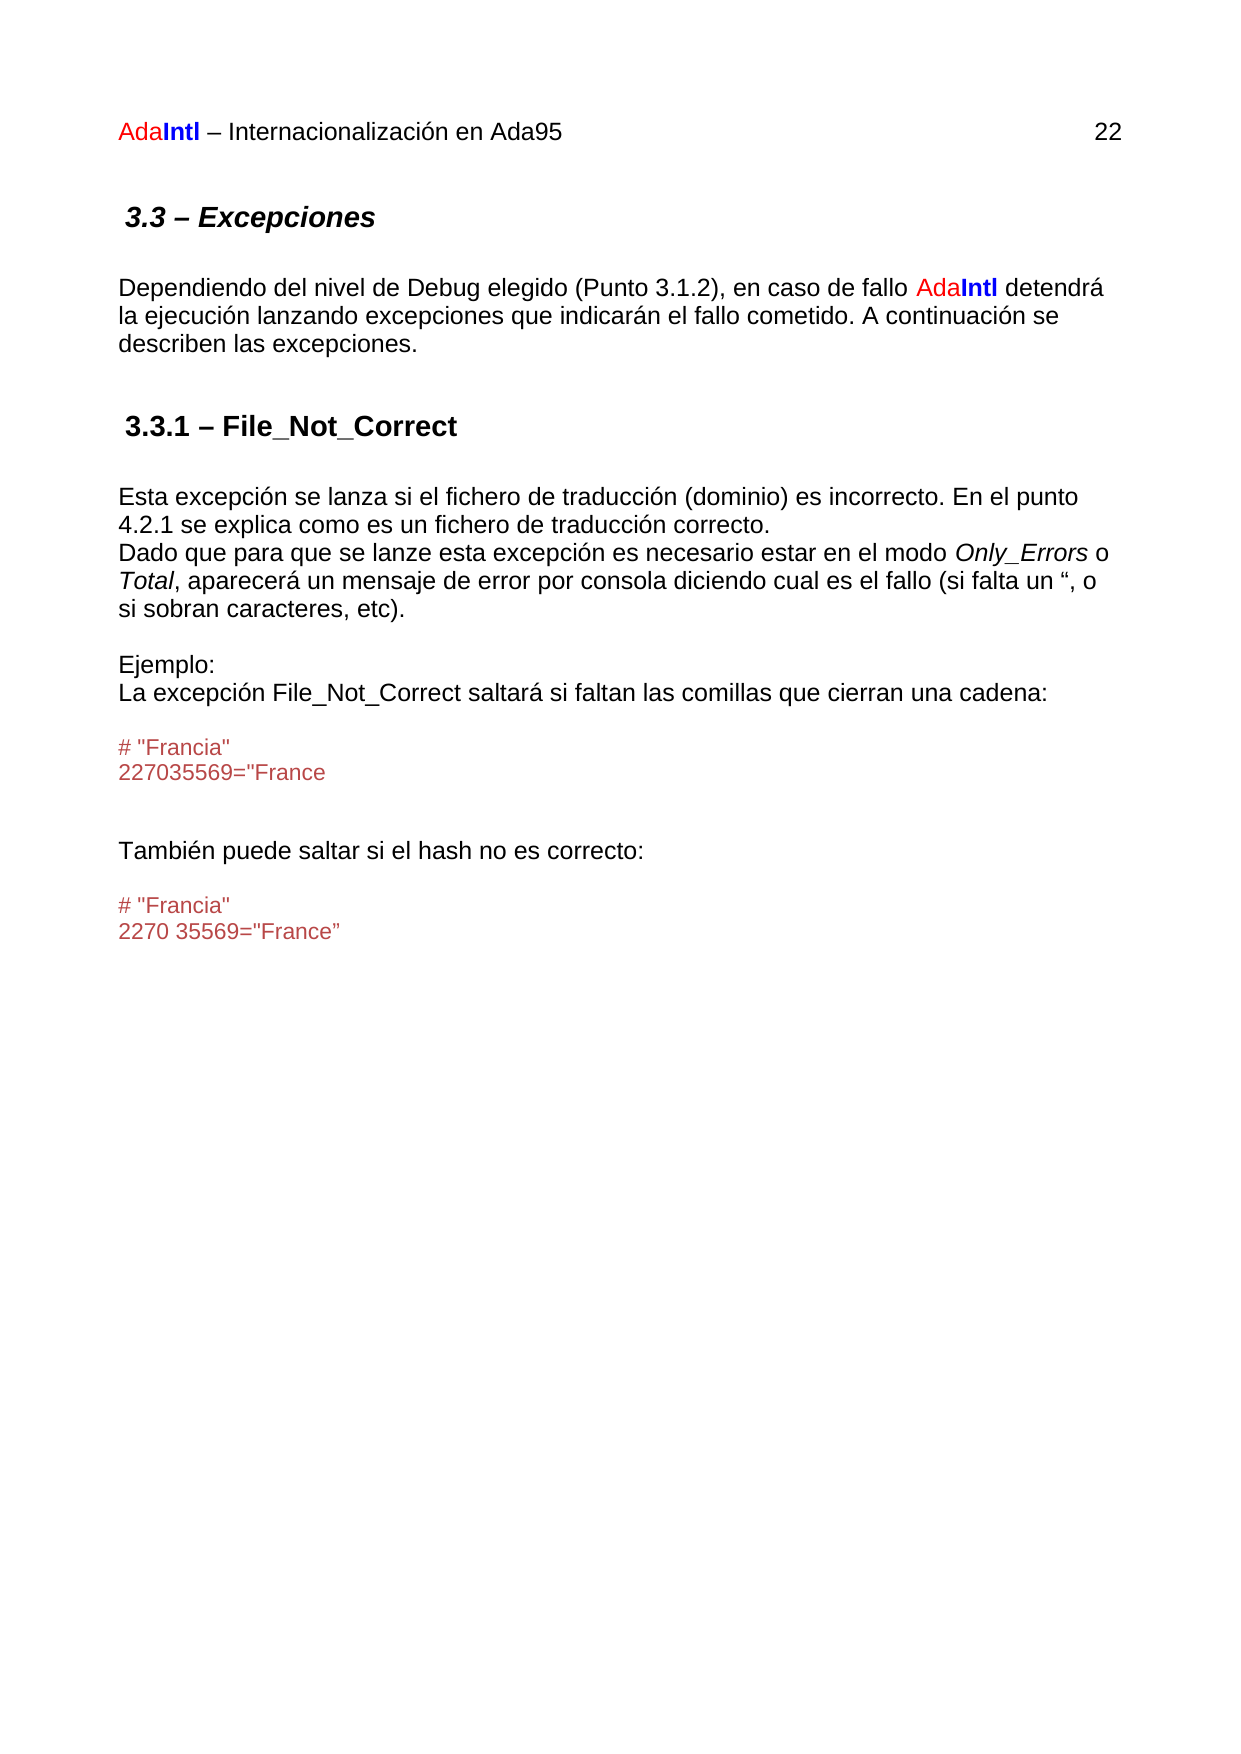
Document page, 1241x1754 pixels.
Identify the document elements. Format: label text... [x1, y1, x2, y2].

text También puede saltar si el hash no es correcto: [118, 837, 1122, 865]
text Ejemplo: [118, 651, 1122, 679]
text Dado que para que se lanze esta excepción es necesario estar en el modo Only_Errors o Total, aparecerá un mensaje de error por consola diciendo cual es el fallo (si falta un “, o si sobran caracteres, etc). [118, 539, 1122, 623]
subtitle – File_Not_Correct [125, 410, 1122, 443]
text # "Francia" [118, 734, 1122, 760]
text Esta excepción se lanza si el fichero de traducción (dominio) es incorrecto. En el punto 4.2.1 se explica como es un fichero de traducción correcto. [118, 483, 1122, 539]
text Dependiendo del nivel de Debug elegido (Punto 3.1.2), en caso de fallo AdaIntl detendrá la ejecución lanzando excepciones que indicarán el fallo cometido. A continuación se describen las excepciones. [118, 273, 1122, 357]
text La excepción File_Not_Correct saltará si faltan las comillas que cierran una cadena: [118, 679, 1122, 707]
text 2270 35569="France” [118, 918, 1122, 944]
text # "Francia" [118, 893, 1122, 918]
text 227035569="France [118, 760, 1122, 786]
subtitle – Excepciones [125, 201, 1122, 233]
